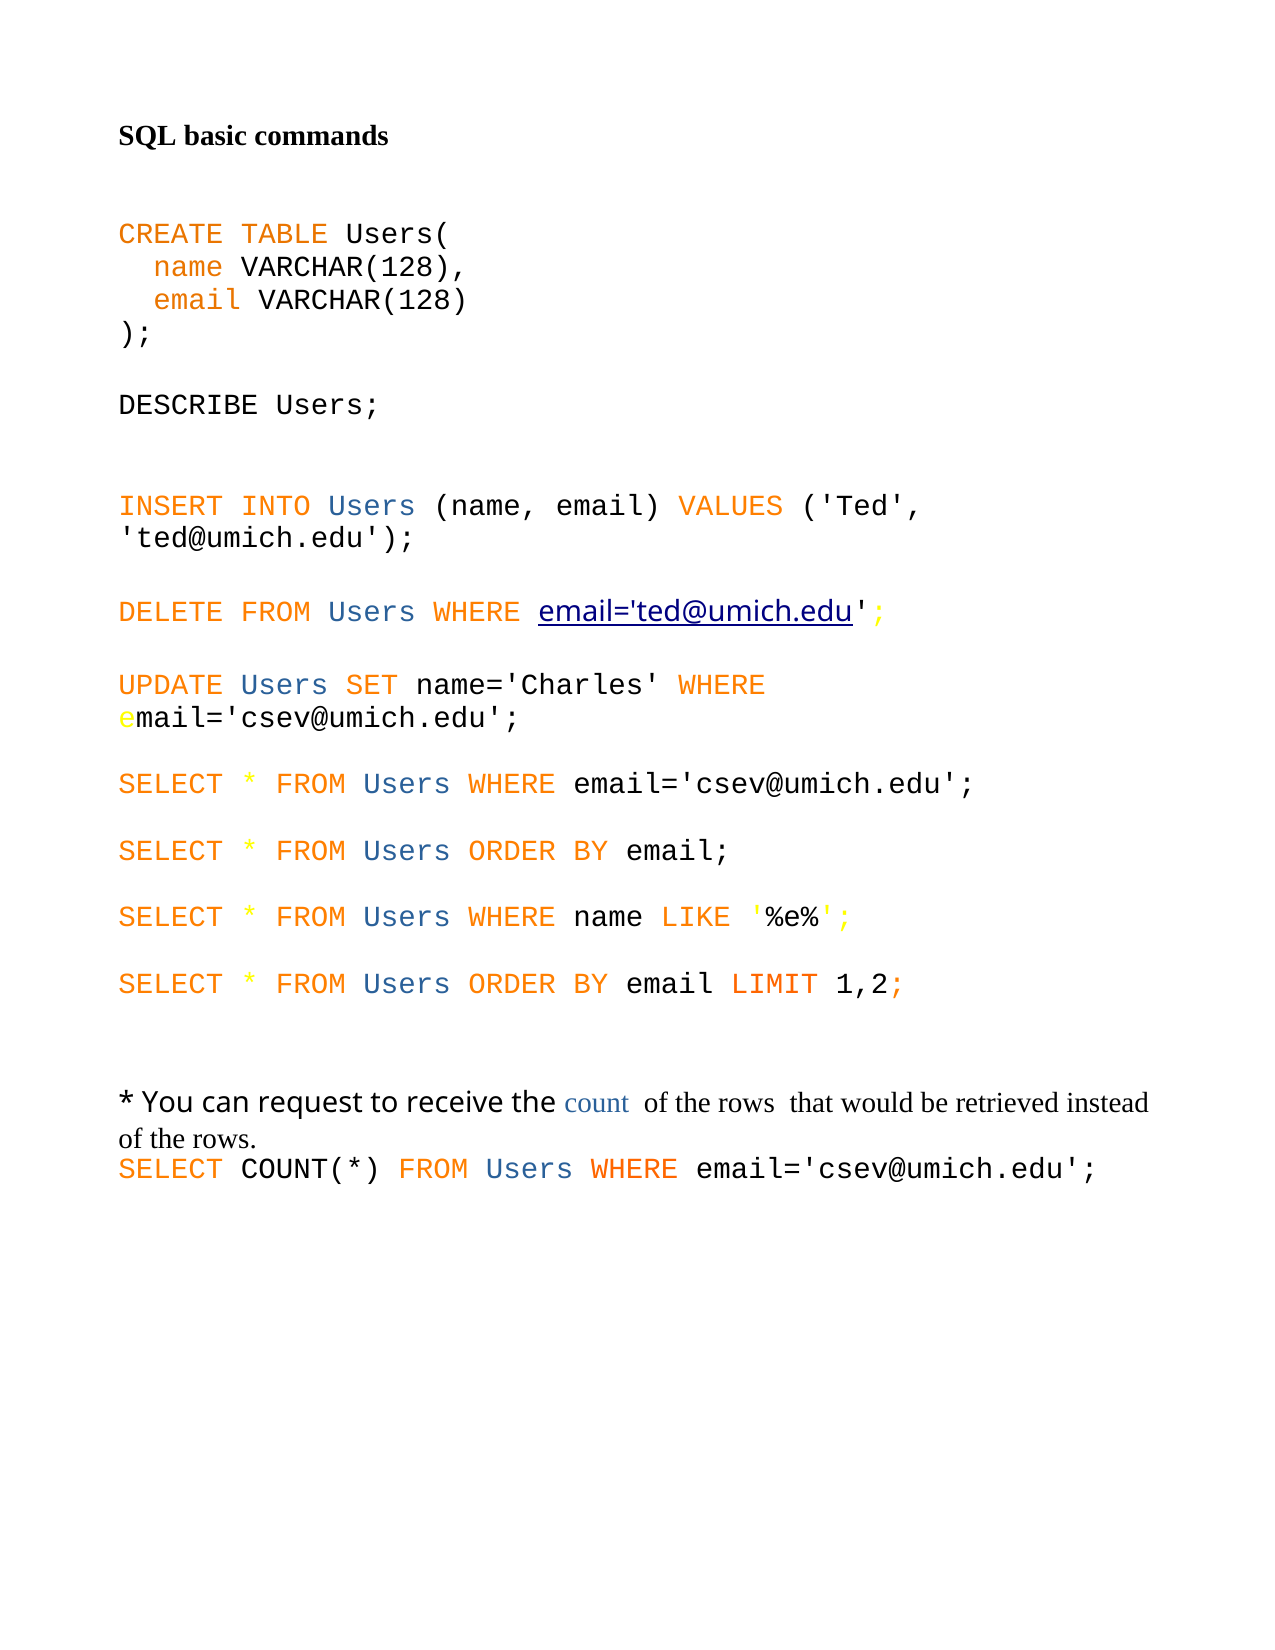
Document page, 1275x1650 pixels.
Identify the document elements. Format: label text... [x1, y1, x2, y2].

text email VARCHAR(128) [118, 285, 1157, 318]
text SQL basic commands [118, 118, 1157, 152]
text DESCRIBE Users; [118, 391, 1157, 423]
text SELECT * FROM Users ORDER BY email; [118, 836, 1157, 869]
text UPDATE Users SET name='Charles' WHERE email='csev@umich.edu'; [118, 670, 1157, 736]
text DELETE FROM Users WHERE email='ted@umich.edu'; [118, 590, 1157, 630]
text SELECT COUNT(*) FROM Users WHERE email='csev@umich.edu'; [118, 1155, 1157, 1188]
text INSERT INTO Users (name, email) VALUES ('Ted', 'ted@umich.edu'); [118, 491, 1157, 557]
text * You can request to receive the count of the rows that would be retrieved instead of the rows. [118, 1081, 1157, 1155]
text SELECT * FROM Users ORDER BY email LIMIT 1,2; [118, 969, 1157, 1002]
text name VARCHAR(128), [118, 252, 1157, 285]
text ); [118, 318, 1157, 351]
text SELECT * FROM Users WHERE name LIKE '%e%'; [118, 902, 1157, 936]
text CREATE TABLE Users( [118, 219, 1157, 252]
text SELECT * FROM Users WHERE email='csev@umich.edu'; [118, 769, 1157, 802]
